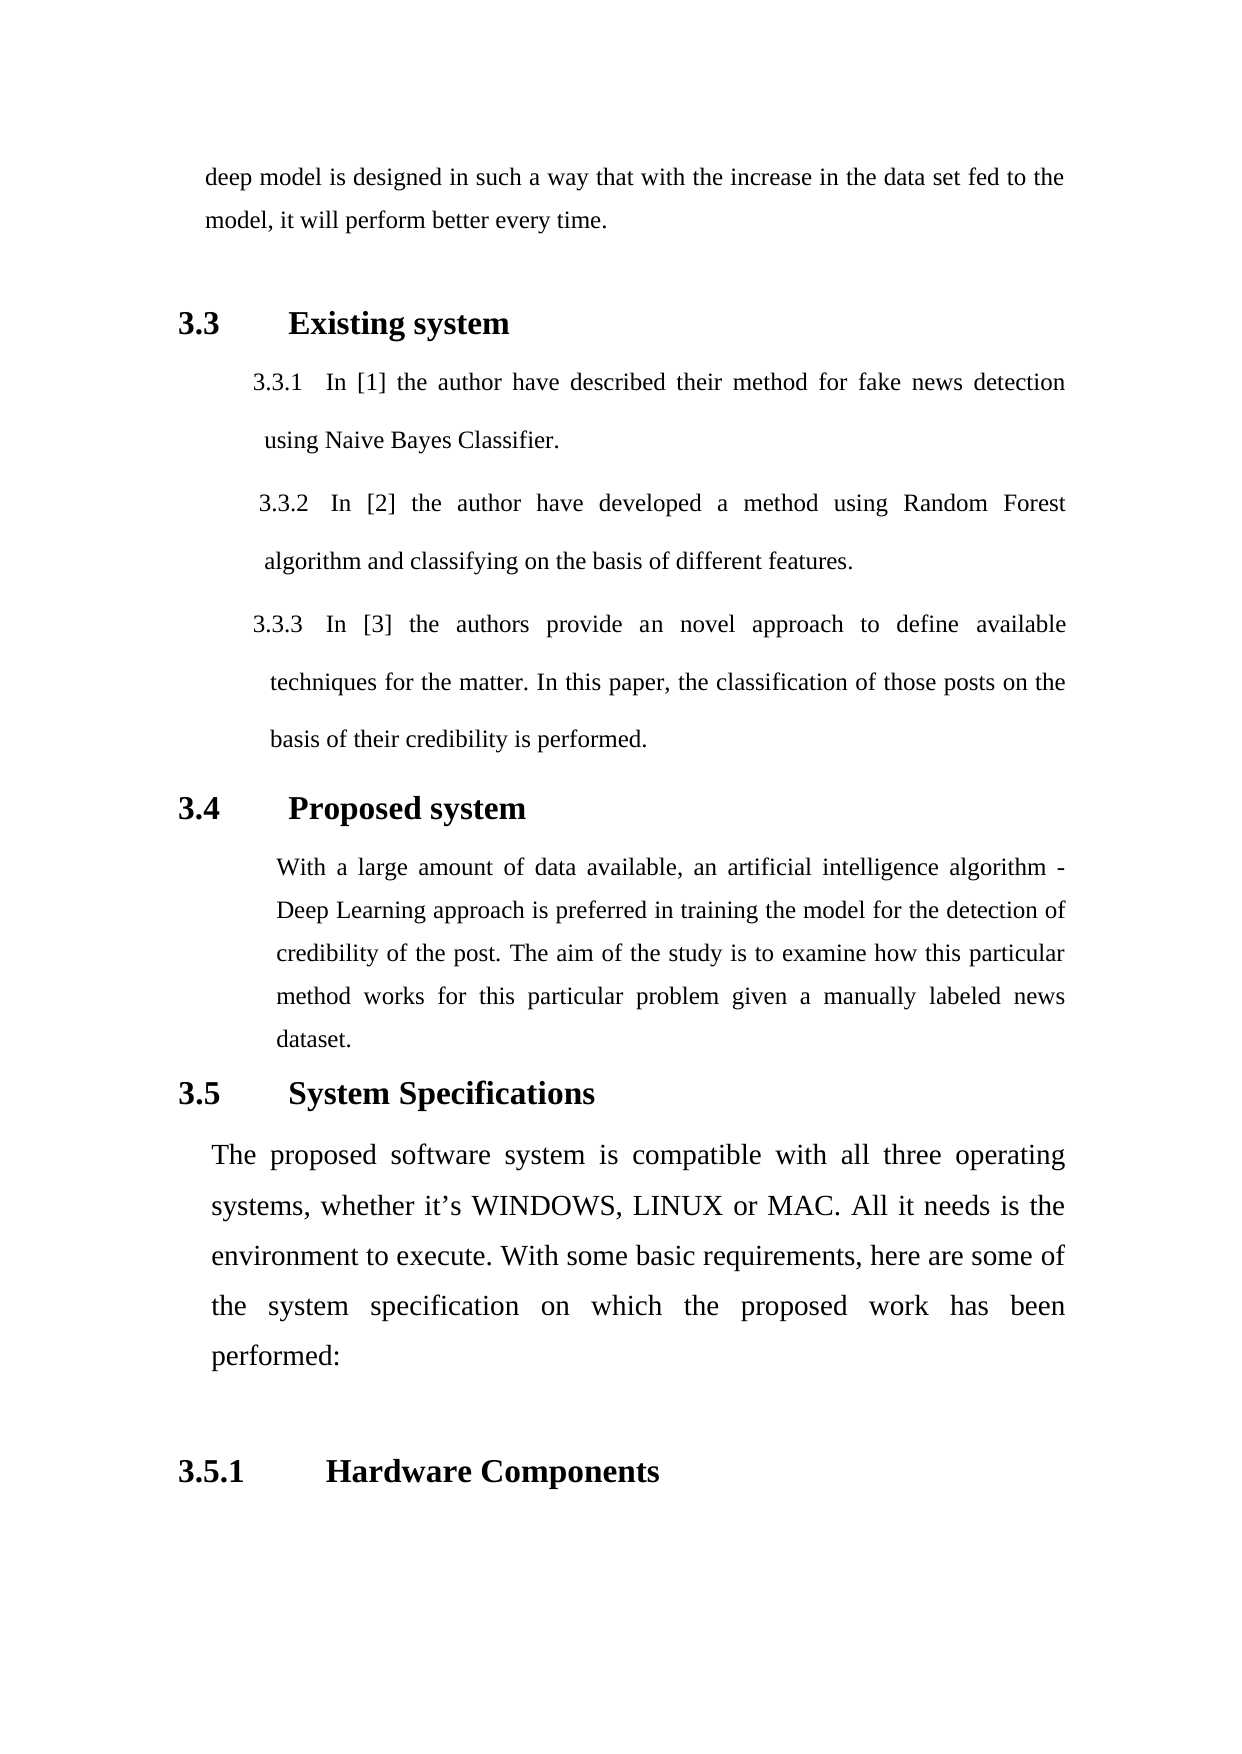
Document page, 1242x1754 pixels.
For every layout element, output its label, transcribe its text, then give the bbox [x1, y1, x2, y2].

list Hardware Components [169, 1451, 1066, 1490]
list Proposed system [169, 788, 1066, 827]
list System Specifications [169, 1074, 1066, 1112]
list The proposed software system is compatible with all three operating systems, whether it’s WINDOWS, LINUX or MAC. All it needs is the environment to execute. With some basic requirements, here are some of the system specification on which the proposed work has been performed: [169, 1137, 1066, 1372]
list deep model is designed in such a way that with the increase in the data set fed to the model, it will perform better every time. [169, 162, 1066, 234]
list Existing system [169, 304, 1066, 342]
list In [2] the author have developed a method using Random Forest algorithm and classifying on the basis of different features. [252, 488, 1066, 575]
list In [1] the author have described their method for fake news detection using Naive Bayes Classifier. [246, 367, 1066, 453]
list In [3] the authors provide an novel approach to define available techniques for the matter. In this paper, the classification of those posts on the basis of their credibility is performed. [246, 609, 1066, 753]
list With a large amount of data available, an artificial intelligence algorithm - Deep Learning approach is preferred in training the model for the detection of credibility of the post. The aim of the study is to examine how this particular method works for this particular problem given a manually labeled news dataset. [241, 852, 1066, 1053]
